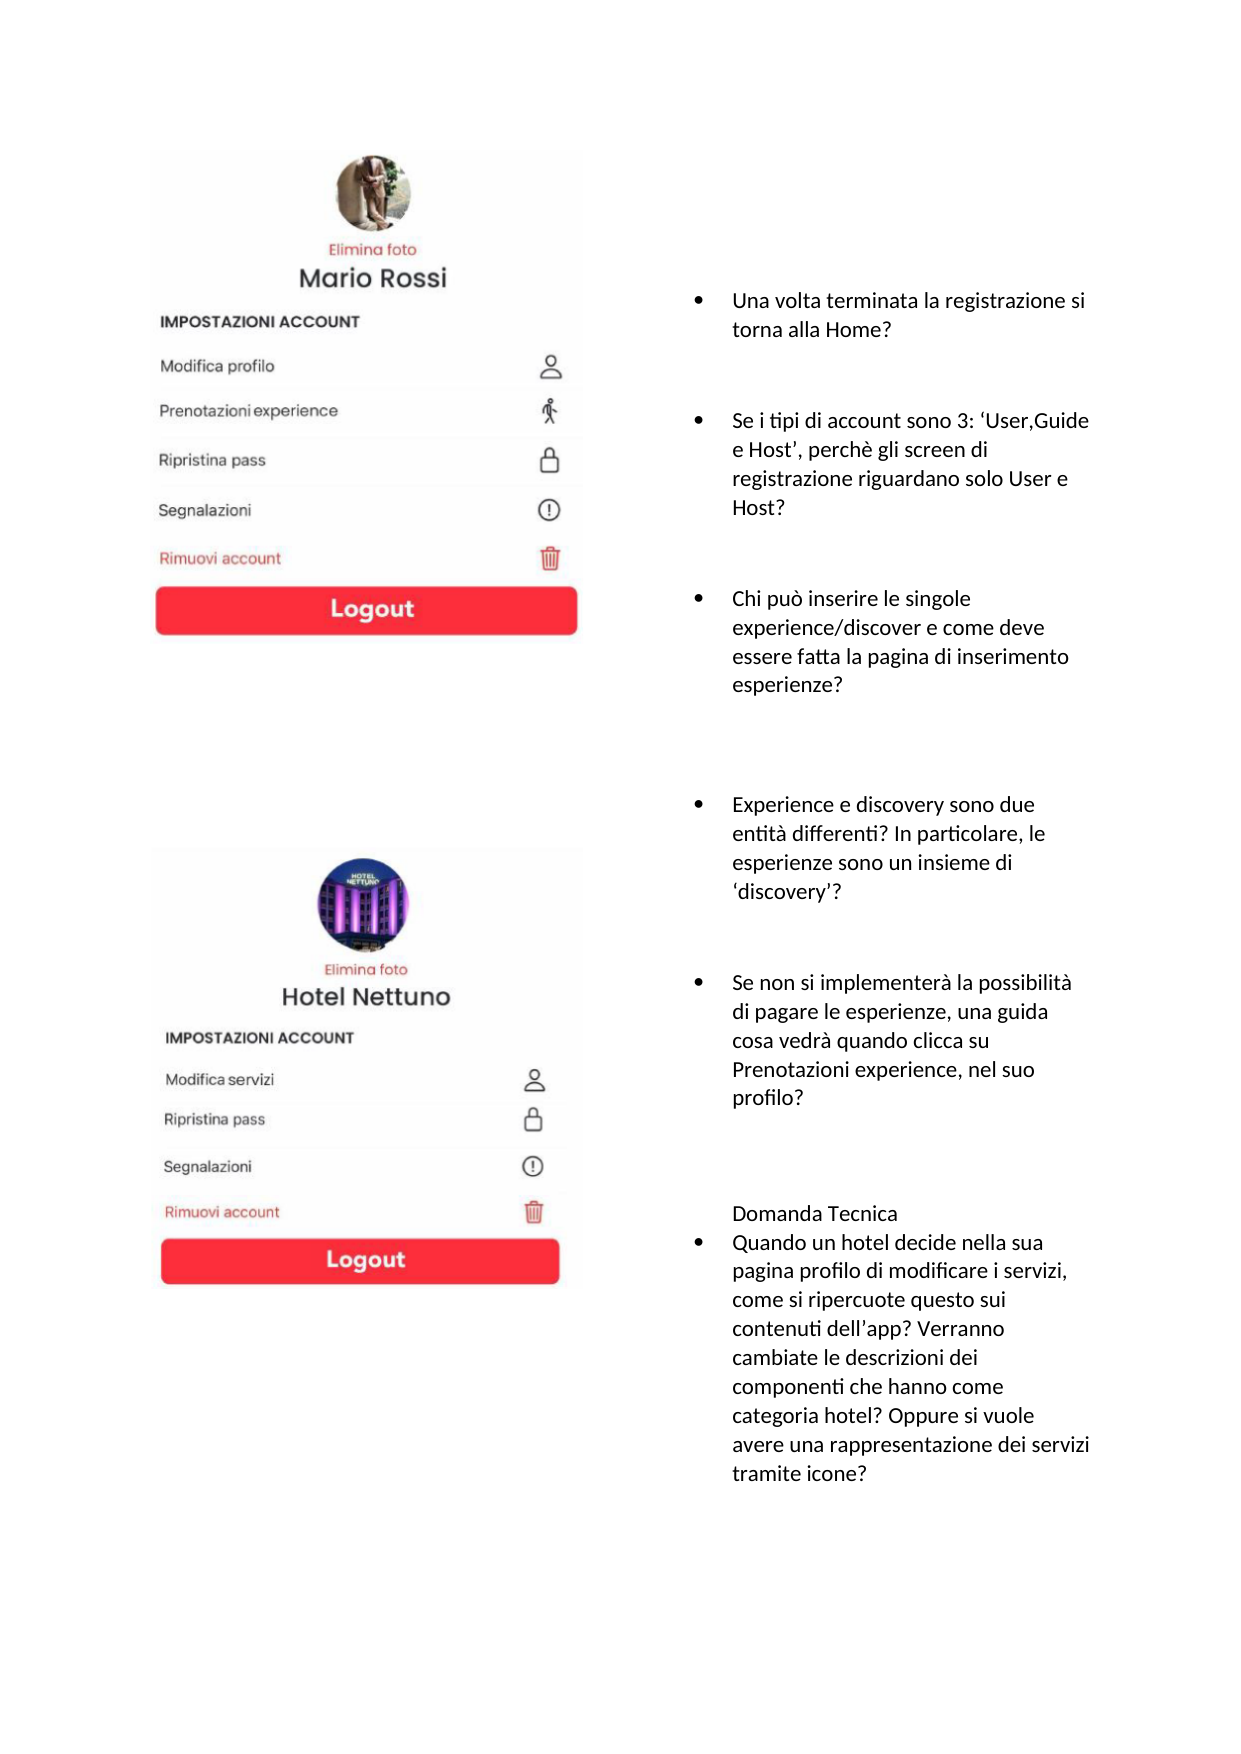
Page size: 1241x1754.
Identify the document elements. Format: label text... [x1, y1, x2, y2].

list Se non si implementerà la possibilità di pagare le esperienze, una guida cosa vedrà quando clicca su Prenotazioni experience, nel suo profilo? [694, 968, 1090, 1112]
list Experience e discovery sono due entità differenti? In particolare, le esperienze sono un insieme di ‘discovery’? [694, 791, 1090, 905]
text Domanda Tecnica [732, 1170, 1090, 1227]
list Se i tipi di account sono 3: ‘User,Guide e Host’, perchè gli screen di registrazione riguardano solo User e Host? [694, 406, 1090, 521]
list Una volta terminata la registrazione si torna alla Home? [694, 287, 1090, 343]
list Quando un hotel decide nella sua pagina profilo di modificare i servizi, come si ripercuote questo sui contenuti dell’app? Verranno cambiate le descrizioni dei componenti che hanno come categoria hotel? Oppure si vuole avere una rappresentazione dei servizi tramite icone? [694, 1228, 1090, 1487]
list Chi può inserire le singole experience/discover e come deve essere fatta la pagina di inserimento esperienze? [694, 584, 1090, 699]
